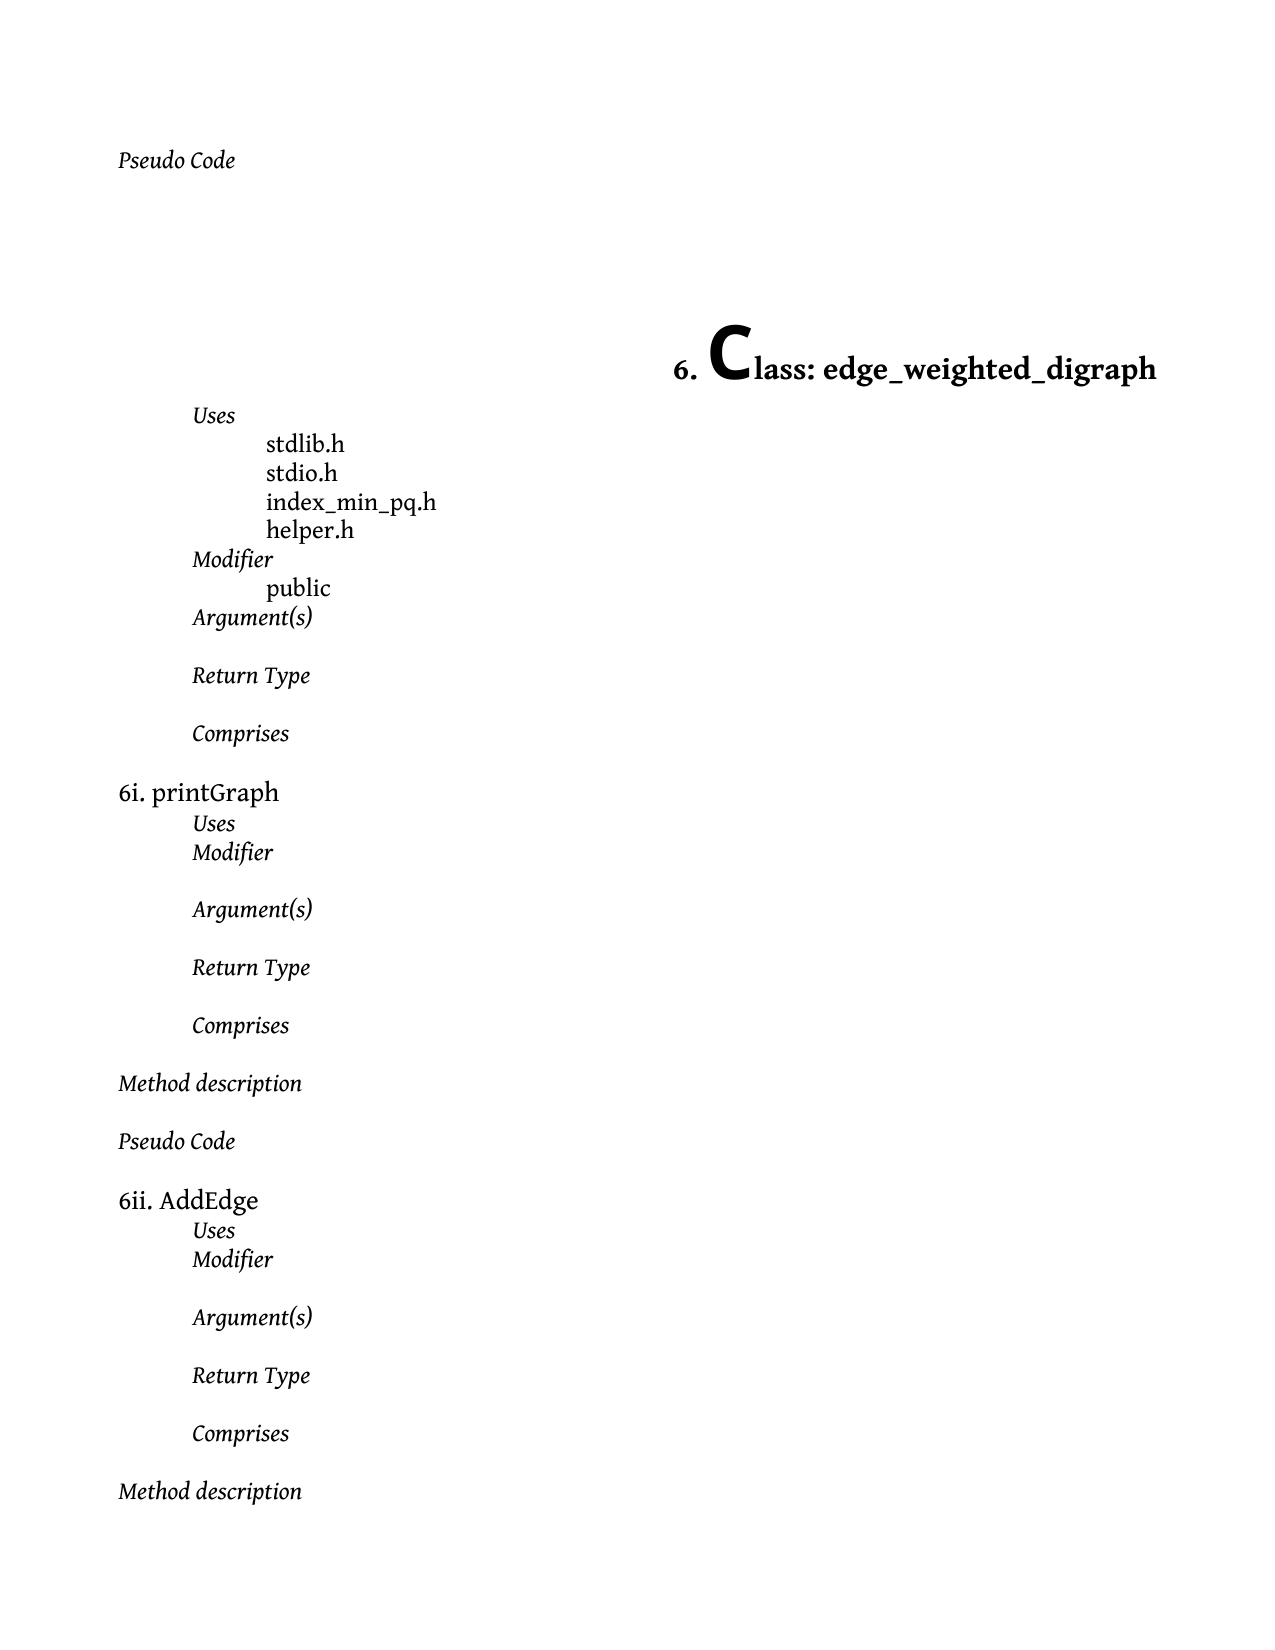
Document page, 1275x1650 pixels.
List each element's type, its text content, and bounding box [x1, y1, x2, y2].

text Return Type [118, 662, 1157, 691]
text Modifier [118, 838, 1157, 867]
text Uses [118, 809, 1157, 838]
text public [118, 575, 1157, 604]
text Modifier [118, 546, 1157, 575]
text Argument(s) [118, 1304, 1157, 1333]
text Comprises [118, 1012, 1157, 1041]
text helper.h [118, 517, 1157, 546]
text Comprises [118, 720, 1157, 749]
text index_min_pq.h [118, 488, 1157, 517]
text Argument(s) [118, 604, 1157, 633]
text Pseudo Code [118, 1128, 1157, 1157]
text Return Type [118, 1362, 1157, 1391]
text Return Type [118, 954, 1157, 983]
text Method description [118, 1477, 1157, 1506]
text Method description [118, 1070, 1157, 1099]
text Modifier [118, 1246, 1157, 1275]
text 6ii. AddEdge [118, 1186, 1157, 1217]
text Uses [118, 401, 1157, 430]
text stdio.h [118, 459, 1157, 488]
text Argument(s) [118, 896, 1157, 925]
text 6. Class: edge_weighted_digraph [118, 299, 1157, 401]
text stdlib.h [118, 430, 1157, 459]
text 6i. printGraph [118, 778, 1157, 809]
text Uses [118, 1217, 1157, 1246]
text Comprises [118, 1419, 1157, 1448]
text Pseudo Code [118, 147, 1157, 176]
